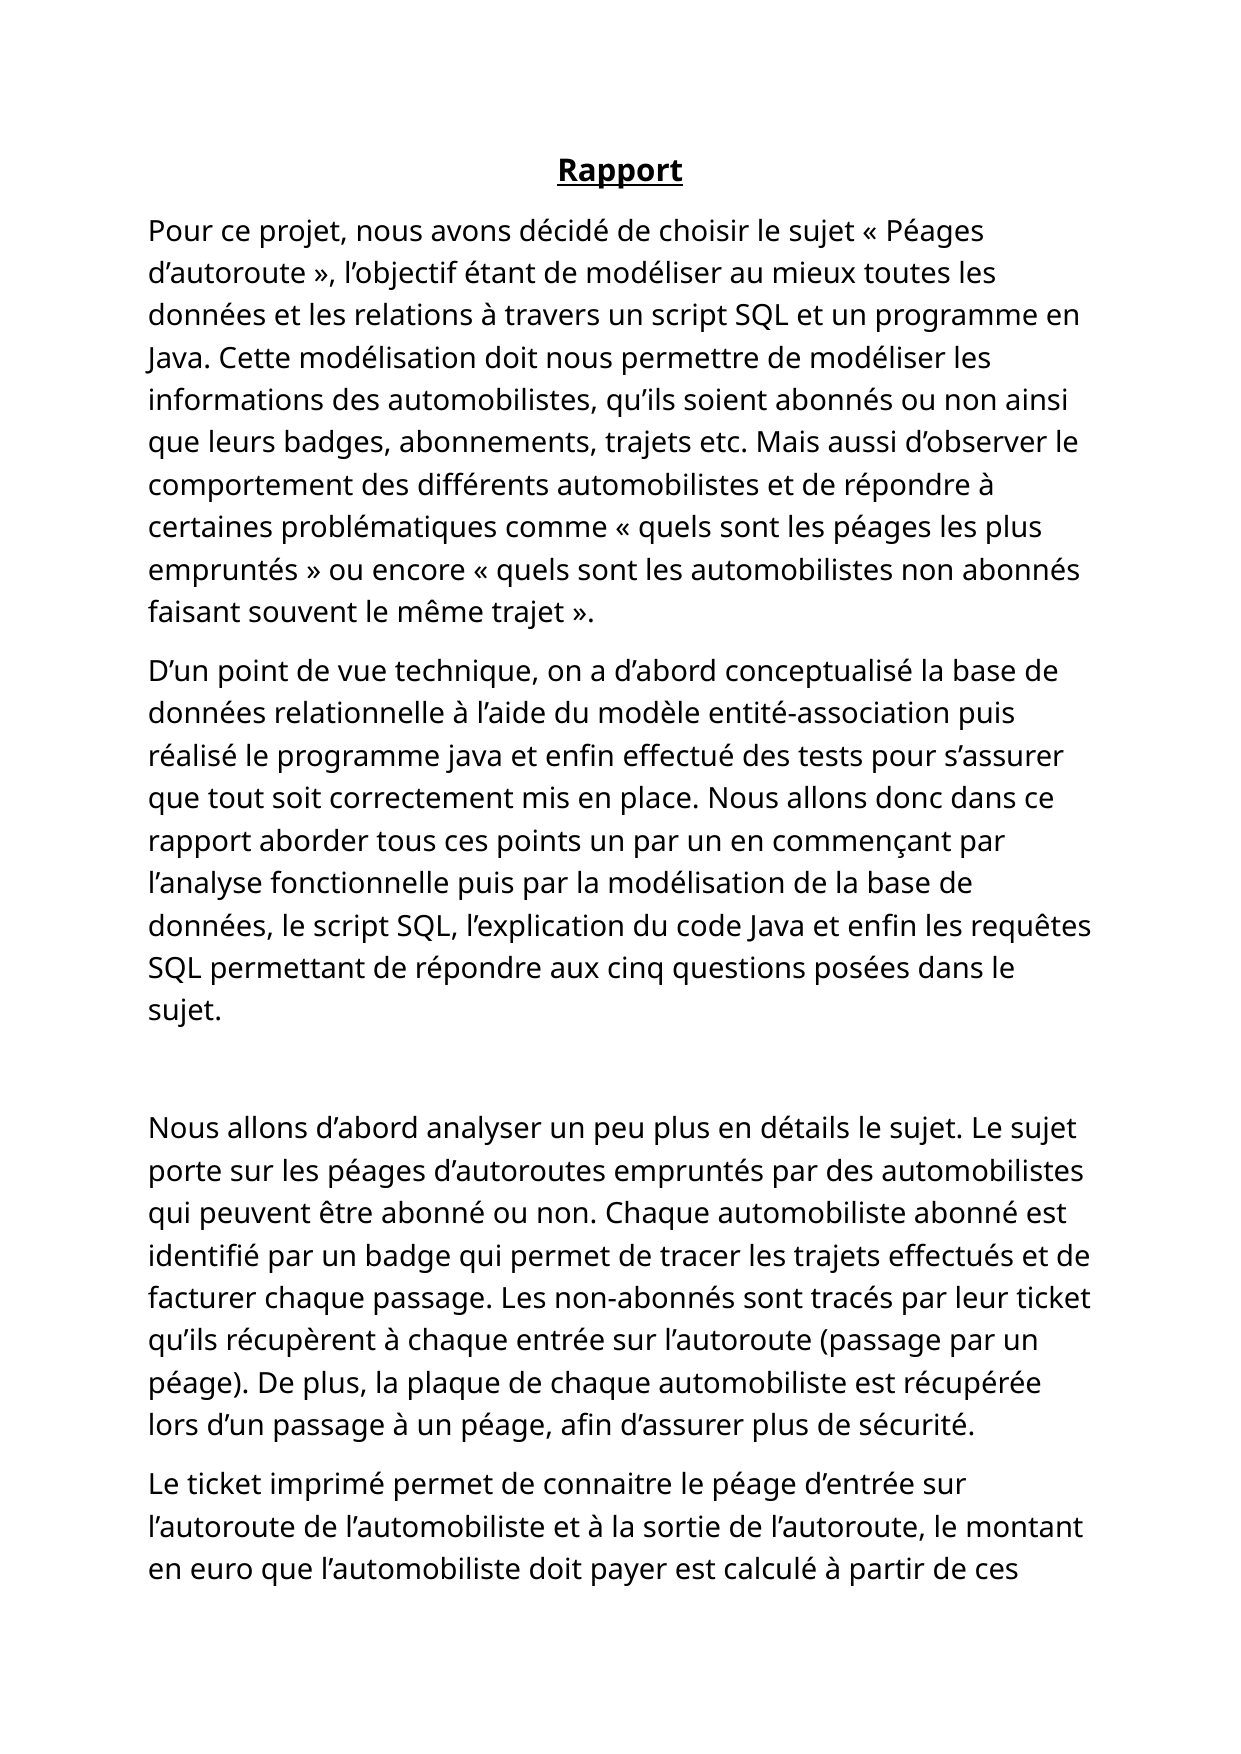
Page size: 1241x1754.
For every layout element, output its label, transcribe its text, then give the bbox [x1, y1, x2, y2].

text Nous allons d’abord analyser un peu plus en détails le sujet. Le sujet porte sur les péages d’autoroutes empruntés par des automobilistes qui peuvent être abonné ou non. Chaque automobiliste abonné est identifié par un badge qui permet de tracer les trajets effectués et de facturer chaque passage. Les non-abonnés sont tracés par leur ticket qu’ils récupèrent à chaque entrée sur l’autoroute (passage par un péage). De plus, la plaque de chaque automobiliste est récupérée lors d’un passage à un péage, afin d’assurer plus de sécurité. [148, 1108, 1093, 1444]
text Le ticket imprimé permet de connaitre le péage d’entrée sur l’autoroute de l’automobiliste et à la sortie de l’autoroute, le montant en euro que l’automobiliste doit payer est calculé à partir de ces [148, 1463, 1093, 1588]
text Pour ce projet, nous avons décidé de choisir le sujet « Péages d’autoroute », l’objectif étant de modéliser au mieux toutes les données et les relations à travers un script SQL et un programme en Java. Cette modélisation doit nous permettre de modéliser les informations des automobilistes, qu’ils soient abonnés ou non ainsi que leurs badges, abonnements, trajets etc. Mais aussi d’observer le comportement des différents automobilistes et de répondre à certaines problématiques comme « quels sont les péages les plus empruntés » ou encore « quels sont les automobilistes non abonnés faisant souvent le même trajet ». [148, 210, 1093, 631]
text Rapport [148, 148, 1093, 190]
text D’un point de vue technique, on a d’abord conceptualisé la base de données relationnelle à l’aide du modèle entité-association puis réalisé le programme java et enfin effectué des tests pour s’assurer que tout soit correctement mis en place. Nous allons donc dans ce rapport aborder tous ces points un par un en commençant par l’analyse fonctionnelle puis par la modélisation de la base de données, le script SQL, l’explication du code Java et enfin les requêtes SQL permettant de répondre aux cinq questions posées dans le sujet. [148, 650, 1093, 1029]
